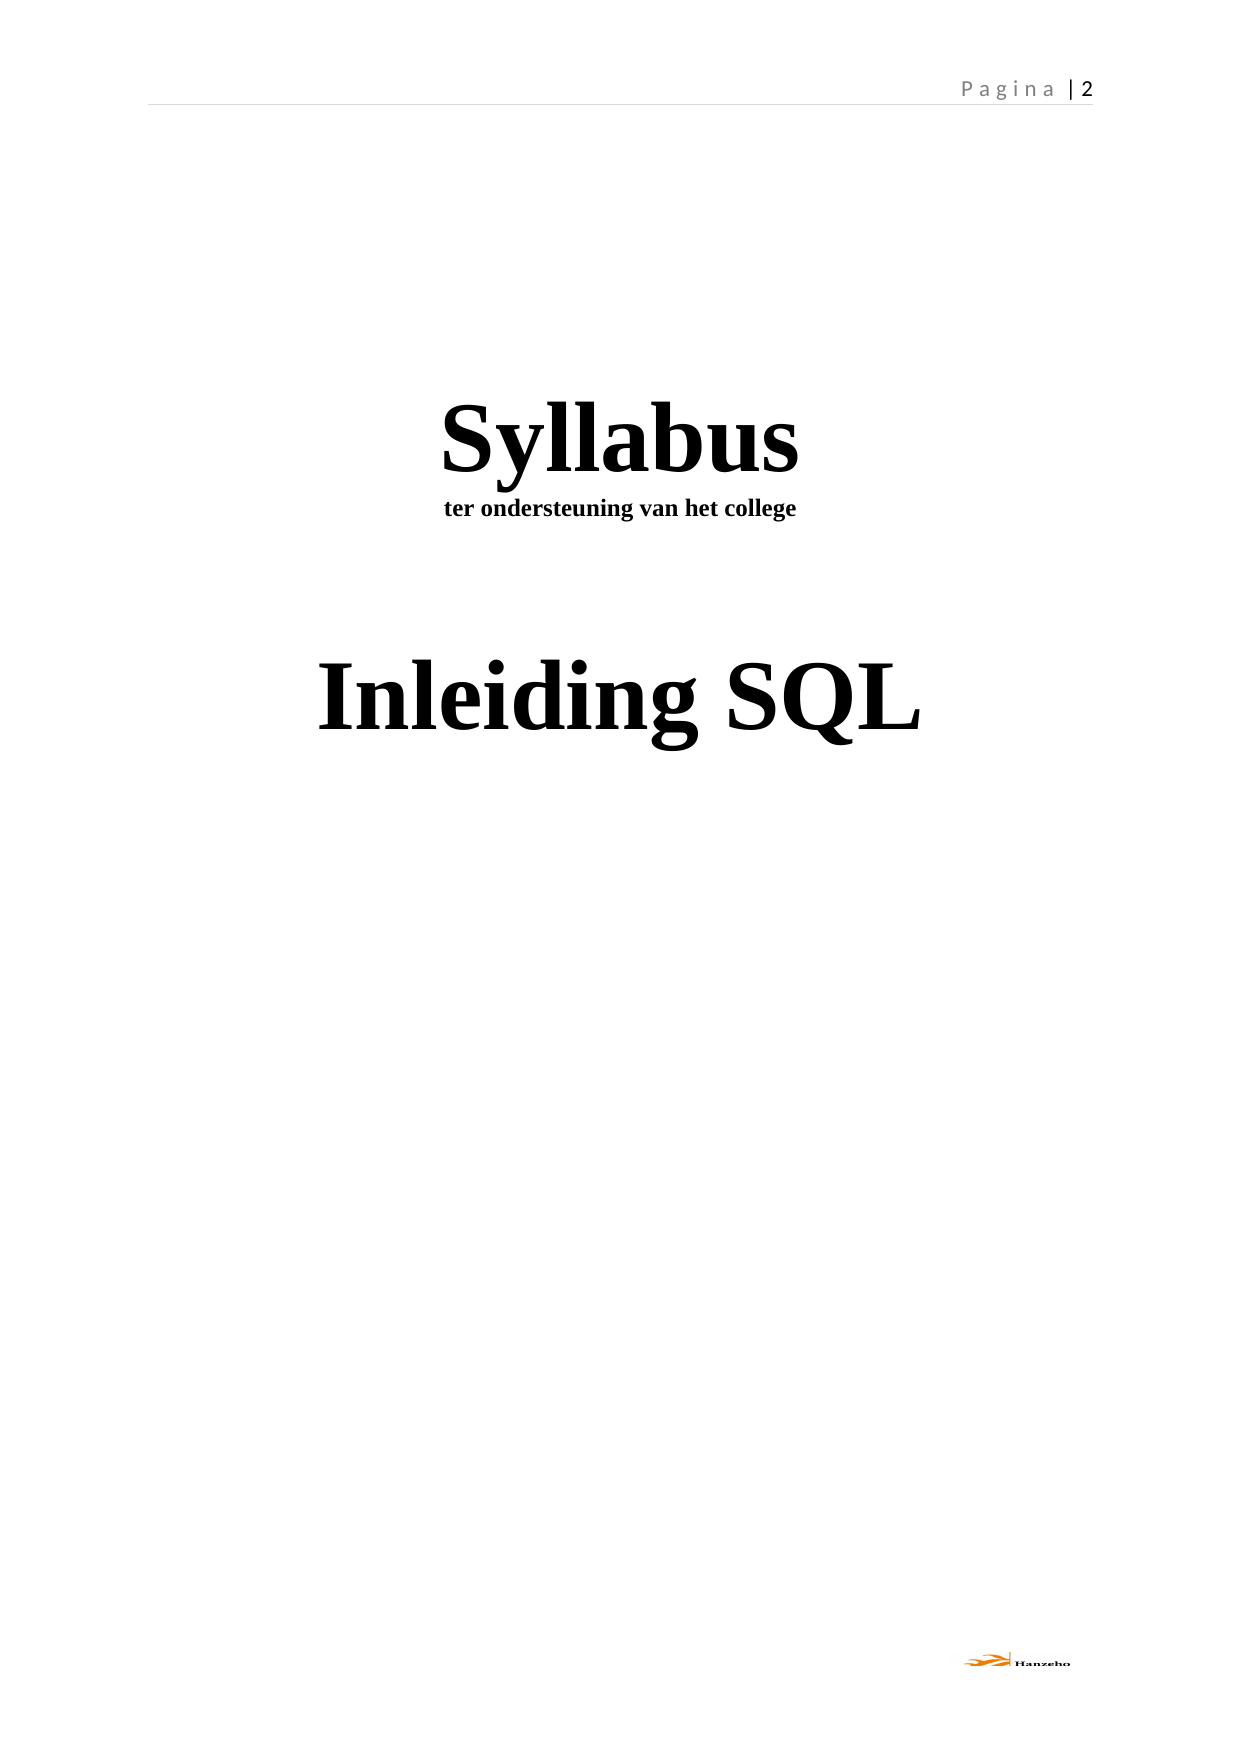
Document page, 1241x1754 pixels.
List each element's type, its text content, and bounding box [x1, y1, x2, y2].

text Inleiding SQL [148, 636, 1093, 751]
text ter ondersteuning van het college [148, 493, 1093, 521]
picture [952, 1652, 1194, 1681]
text Syllabus [148, 378, 1093, 493]
